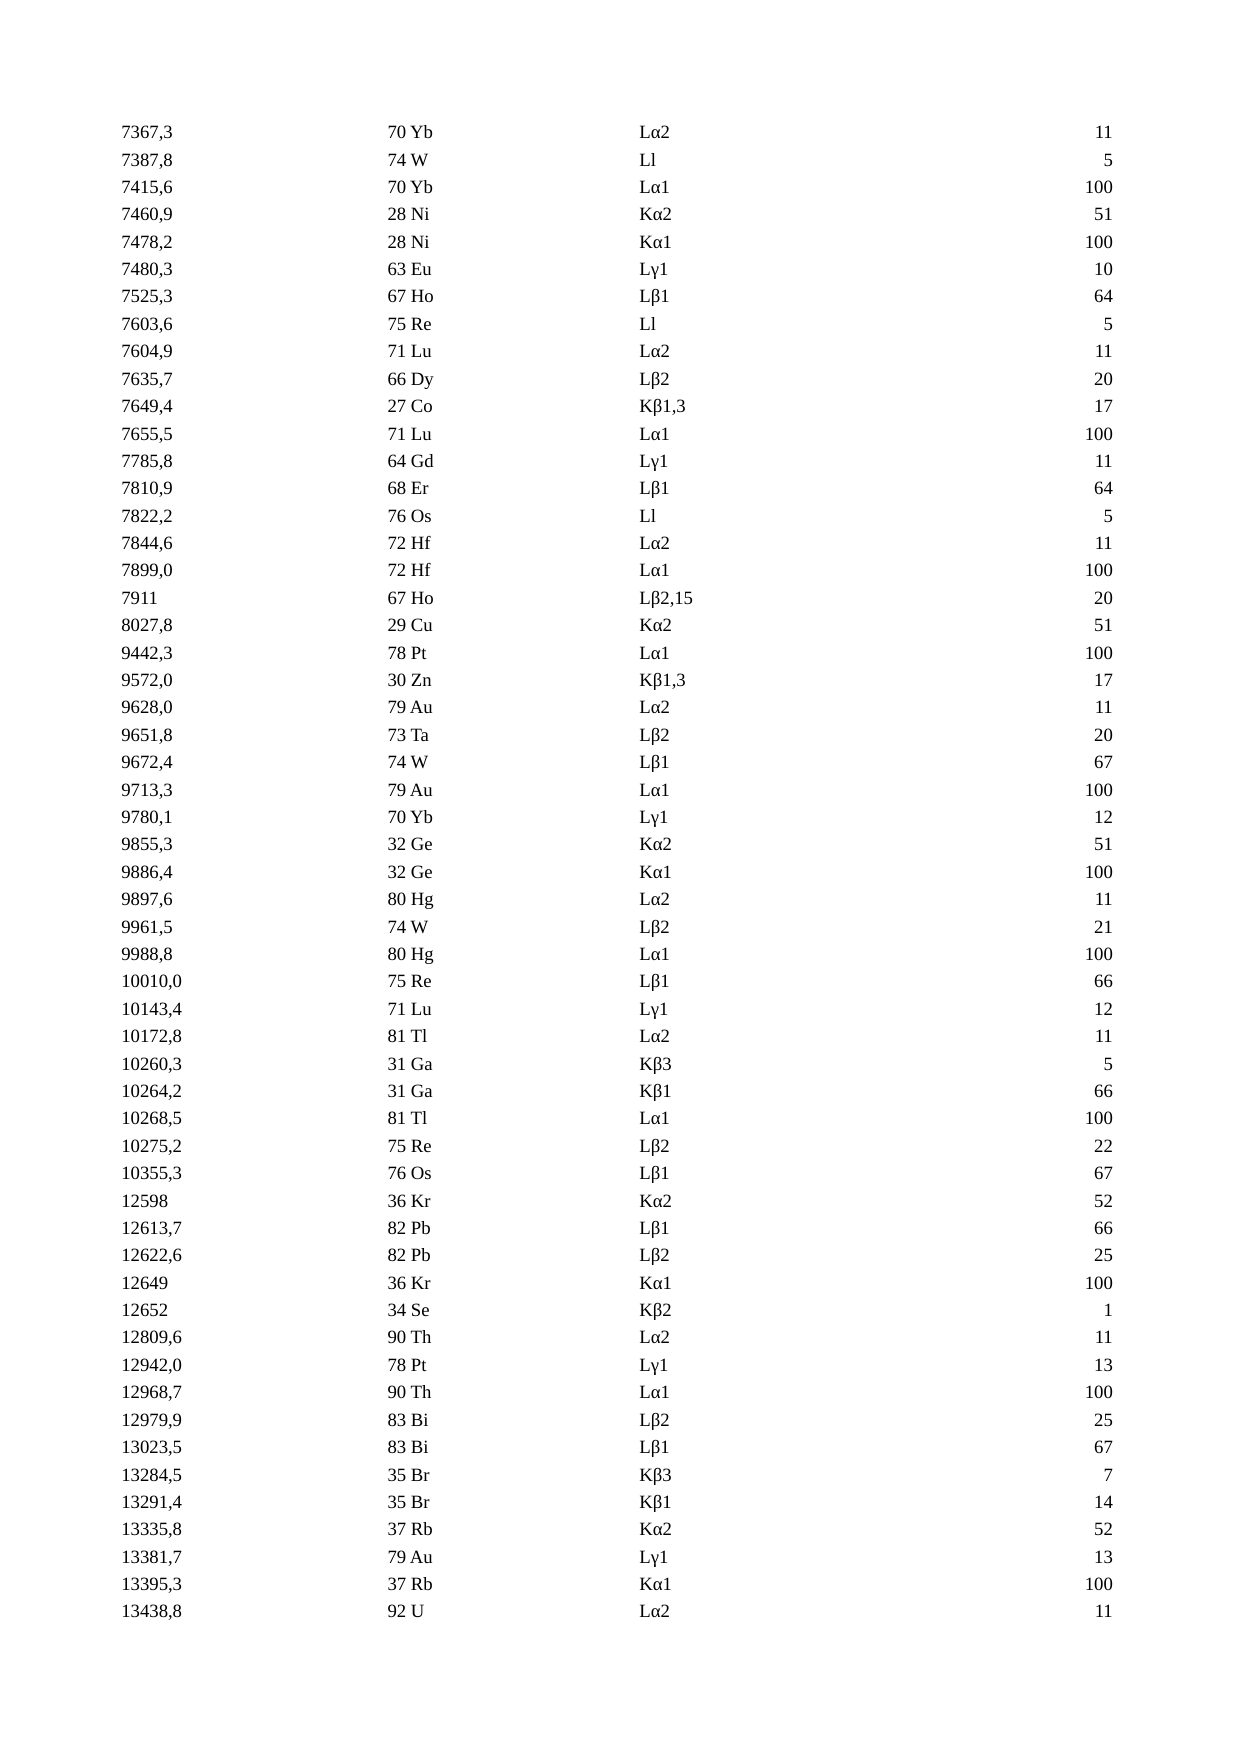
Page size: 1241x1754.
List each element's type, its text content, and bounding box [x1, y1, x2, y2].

table_cell 35 Br [384, 1461, 636, 1488]
table_cell 7822,2 [118, 502, 384, 529]
table_cell 67 Ho [384, 584, 636, 611]
table_cell Kβ1 [636, 1077, 857, 1104]
table_cell 13023,5 [118, 1433, 384, 1461]
table_cell 29 Cu [384, 611, 636, 639]
table_cell 100 [857, 858, 1115, 885]
table_cell 51 [857, 200, 1115, 228]
table_cell 5 [857, 146, 1115, 173]
table_cell 100 [857, 639, 1115, 666]
table_cell 63 Eu [384, 255, 636, 282]
table_cell 10264,2 [118, 1077, 384, 1104]
table_cell 72 Hf [384, 529, 636, 556]
table_cell 10355,3 [118, 1159, 384, 1187]
table_cell 68 Er [384, 474, 636, 502]
table_cell 9988,8 [118, 940, 384, 967]
table_cell 9897,6 [118, 885, 384, 913]
table_cell 52 [857, 1515, 1115, 1543]
table_cell 100 [857, 1570, 1115, 1597]
table_cell 12968,7 [118, 1378, 384, 1406]
table_cell 10010,0 [118, 968, 384, 995]
table_cell 7604,9 [118, 337, 384, 365]
table_cell 25 [857, 1241, 1115, 1269]
table_cell 8027,8 [118, 611, 384, 639]
table_cell 13381,7 [118, 1543, 384, 1570]
table_cell 12649 [118, 1269, 384, 1296]
table_cell Lα1 [636, 173, 857, 200]
table_cell 66 [857, 1214, 1115, 1241]
table_cell 100 [857, 228, 1115, 255]
table_cell Ll [636, 502, 857, 529]
table_cell Lα2 [636, 529, 857, 556]
table_cell Kβ1,3 [636, 392, 857, 419]
table_cell 10143,4 [118, 995, 384, 1022]
table_cell 90 Th [384, 1378, 636, 1406]
table_cell Lγ1 [636, 995, 857, 1022]
table_cell 72 Hf [384, 556, 636, 584]
table_cell 31 Ga [384, 1077, 636, 1104]
table_cell 7911 [118, 584, 384, 611]
table_cell 7655,5 [118, 420, 384, 447]
table_cell Ll [636, 310, 857, 337]
table_cell 32 Ge [384, 858, 636, 885]
table_cell 66 [857, 1077, 1115, 1104]
table_cell 12598 [118, 1187, 384, 1214]
table_cell 74 W [384, 913, 636, 940]
table_cell 10260,3 [118, 1050, 384, 1077]
table_cell 9780,1 [118, 803, 384, 830]
table_cell 70 Yb [384, 173, 636, 200]
table_cell 11 [857, 529, 1115, 556]
table_cell 13 [857, 1543, 1115, 1570]
table_cell 36 Kr [384, 1269, 636, 1296]
table_cell 12652 [118, 1296, 384, 1323]
table_cell Lγ1 [636, 1543, 857, 1570]
table_cell Kβ3 [636, 1461, 857, 1488]
table_cell 7478,2 [118, 228, 384, 255]
table_cell 9572,0 [118, 666, 384, 693]
table_cell 7367,3 [118, 118, 384, 146]
table_cell 9628,0 [118, 694, 384, 721]
table_cell Lβ2 [636, 365, 857, 392]
table_cell 76 Os [384, 1159, 636, 1187]
table_cell 78 Pt [384, 639, 636, 666]
table_cell 12613,7 [118, 1214, 384, 1241]
table_cell Lα1 [636, 420, 857, 447]
table_cell Lβ1 [636, 283, 857, 310]
table_cell 9855,3 [118, 830, 384, 858]
table_cell 12979,9 [118, 1406, 384, 1433]
table_cell Lγ1 [636, 255, 857, 282]
table_cell 28 Ni [384, 200, 636, 228]
table_cell 17 [857, 392, 1115, 419]
table_cell 100 [857, 1378, 1115, 1406]
table_cell Kα2 [636, 1515, 857, 1543]
table_cell 100 [857, 556, 1115, 584]
table_cell 7525,3 [118, 283, 384, 310]
table_cell 37 Rb [384, 1515, 636, 1543]
table_cell 82 Pb [384, 1241, 636, 1269]
table_cell 79 Au [384, 1543, 636, 1570]
table_cell 21 [857, 913, 1115, 940]
table_cell 28 Ni [384, 228, 636, 255]
table_cell 64 Gd [384, 447, 636, 474]
table_cell 7810,9 [118, 474, 384, 502]
table_cell Lβ2 [636, 721, 857, 748]
table_cell Ll [636, 146, 857, 173]
table_cell 73 Ta [384, 721, 636, 748]
table_cell Lα2 [636, 885, 857, 913]
table_cell 81 Tl [384, 1104, 636, 1132]
table_cell 82 Pb [384, 1214, 636, 1241]
table_cell 76 Os [384, 502, 636, 529]
table_cell 9442,3 [118, 639, 384, 666]
table_cell 9651,8 [118, 721, 384, 748]
table_cell Lβ2 [636, 1406, 857, 1433]
table_cell Kα2 [636, 1187, 857, 1214]
table_cell 35 Br [384, 1488, 636, 1515]
table_cell 1 [857, 1296, 1115, 1323]
table_cell Lβ2 [636, 913, 857, 940]
table_cell Lβ2,15 [636, 584, 857, 611]
table_cell 64 [857, 474, 1115, 502]
table_cell 12622,6 [118, 1241, 384, 1269]
table_cell Kβ2 [636, 1296, 857, 1323]
table_cell Lβ2 [636, 1241, 857, 1269]
table_cell 70 Yb [384, 803, 636, 830]
table_cell Kα1 [636, 1269, 857, 1296]
table_cell 92 U [384, 1598, 636, 1625]
table_cell 17 [857, 666, 1115, 693]
table_cell 71 Lu [384, 995, 636, 1022]
table_cell Lβ1 [636, 968, 857, 995]
table_cell 51 [857, 611, 1115, 639]
table_cell 83 Bi [384, 1406, 636, 1433]
table_cell 11 [857, 694, 1115, 721]
table_cell Lα2 [636, 337, 857, 365]
table_cell 100 [857, 1104, 1115, 1132]
table_cell 14 [857, 1488, 1115, 1515]
table_cell 7460,9 [118, 200, 384, 228]
table_cell 75 Re [384, 1132, 636, 1159]
table_cell 79 Au [384, 776, 636, 803]
table_cell 32 Ge [384, 830, 636, 858]
table_cell 81 Tl [384, 1022, 636, 1049]
table_cell 7387,8 [118, 146, 384, 173]
table_cell 13291,4 [118, 1488, 384, 1515]
table_cell 71 Lu [384, 420, 636, 447]
table_cell Kβ3 [636, 1050, 857, 1077]
table_cell Lβ1 [636, 1159, 857, 1187]
table_cell Lα2 [636, 1022, 857, 1049]
table_cell 10 [857, 255, 1115, 282]
table_cell 100 [857, 1269, 1115, 1296]
table_cell 64 [857, 283, 1115, 310]
table_cell 22 [857, 1132, 1115, 1159]
table_cell 80 Hg [384, 940, 636, 967]
table_cell 90 Th [384, 1324, 636, 1351]
table_cell Lα2 [636, 118, 857, 146]
table_cell 71 Lu [384, 337, 636, 365]
table_cell Lα1 [636, 1378, 857, 1406]
table_cell 51 [857, 830, 1115, 858]
table_cell 67 [857, 1433, 1115, 1461]
table_cell 7635,7 [118, 365, 384, 392]
table_cell 100 [857, 940, 1115, 967]
table_cell 11 [857, 118, 1115, 146]
table_cell Kβ1,3 [636, 666, 857, 693]
table_cell 11 [857, 1598, 1115, 1625]
table_cell 9713,3 [118, 776, 384, 803]
table_cell 7899,0 [118, 556, 384, 584]
table_cell Lα1 [636, 940, 857, 967]
table_cell Kα1 [636, 858, 857, 885]
table_cell 7480,3 [118, 255, 384, 282]
table_cell 13284,5 [118, 1461, 384, 1488]
table_cell 67 Ho [384, 283, 636, 310]
table_cell 100 [857, 173, 1115, 200]
table_cell 12942,0 [118, 1351, 384, 1378]
table_cell 83 Bi [384, 1433, 636, 1461]
table_cell 5 [857, 310, 1115, 337]
table_cell 30 Zn [384, 666, 636, 693]
table_cell 12 [857, 803, 1115, 830]
table_cell 13438,8 [118, 1598, 384, 1625]
table_cell 100 [857, 776, 1115, 803]
table_cell 75 Re [384, 968, 636, 995]
table_cell 9672,4 [118, 748, 384, 776]
table_cell 100 [857, 420, 1115, 447]
table_cell Lα2 [636, 694, 857, 721]
table_cell Lα1 [636, 556, 857, 584]
table_cell 9886,4 [118, 858, 384, 885]
table_cell 27 Co [384, 392, 636, 419]
table_cell 70 Yb [384, 118, 636, 146]
table_cell 20 [857, 365, 1115, 392]
table_cell 78 Pt [384, 1351, 636, 1378]
table_cell 74 W [384, 748, 636, 776]
table_cell 7844,6 [118, 529, 384, 556]
table_cell 66 Dy [384, 365, 636, 392]
table_cell 5 [857, 1050, 1115, 1077]
table_cell 5 [857, 502, 1115, 529]
table_cell 10268,5 [118, 1104, 384, 1132]
table_cell Lα2 [636, 1598, 857, 1625]
table_cell Lβ1 [636, 1433, 857, 1461]
table_cell Lγ1 [636, 803, 857, 830]
table_cell 20 [857, 584, 1115, 611]
table_cell 80 Hg [384, 885, 636, 913]
table_cell 79 Au [384, 694, 636, 721]
table_cell 10275,2 [118, 1132, 384, 1159]
table_cell 36 Kr [384, 1187, 636, 1214]
table_cell 7785,8 [118, 447, 384, 474]
table_cell 66 [857, 968, 1115, 995]
table_cell 7649,4 [118, 392, 384, 419]
table_cell Kα2 [636, 200, 857, 228]
table_cell Kα1 [636, 228, 857, 255]
table_cell 25 [857, 1406, 1115, 1433]
table_cell 13 [857, 1351, 1115, 1378]
table_cell 11 [857, 1022, 1115, 1049]
table_cell 7415,6 [118, 173, 384, 200]
table_cell 11 [857, 1324, 1115, 1351]
table_cell Kβ1 [636, 1488, 857, 1515]
table_cell 67 [857, 1159, 1115, 1187]
table_cell Lβ1 [636, 474, 857, 502]
table_cell 12 [857, 995, 1115, 1022]
table_cell 34 Se [384, 1296, 636, 1323]
table_cell Kα1 [636, 1570, 857, 1597]
table_cell 75 Re [384, 310, 636, 337]
table_cell 11 [857, 885, 1115, 913]
table_cell Lα1 [636, 639, 857, 666]
table_cell Lα1 [636, 776, 857, 803]
table_cell Lβ2 [636, 1132, 857, 1159]
table_cell 7 [857, 1461, 1115, 1488]
table_cell 12809,6 [118, 1324, 384, 1351]
table_cell Lα1 [636, 1104, 857, 1132]
table_cell 74 W [384, 146, 636, 173]
table_cell Lβ1 [636, 748, 857, 776]
table_cell Lγ1 [636, 447, 857, 474]
table_cell 31 Ga [384, 1050, 636, 1077]
table_cell 37 Rb [384, 1570, 636, 1597]
table_cell Kα2 [636, 830, 857, 858]
table_cell 10172,8 [118, 1022, 384, 1049]
table_cell 52 [857, 1187, 1115, 1214]
table_cell 13395,3 [118, 1570, 384, 1597]
table_cell Lγ1 [636, 1351, 857, 1378]
table_cell 7603,6 [118, 310, 384, 337]
table_cell Kα2 [636, 611, 857, 639]
table_cell 11 [857, 337, 1115, 365]
table_cell 9961,5 [118, 913, 384, 940]
table_cell 67 [857, 748, 1115, 776]
table_cell Lβ1 [636, 1214, 857, 1241]
table_cell 11 [857, 447, 1115, 474]
table_cell 20 [857, 721, 1115, 748]
table_cell 13335,8 [118, 1515, 384, 1543]
table_cell Lα2 [636, 1324, 857, 1351]
